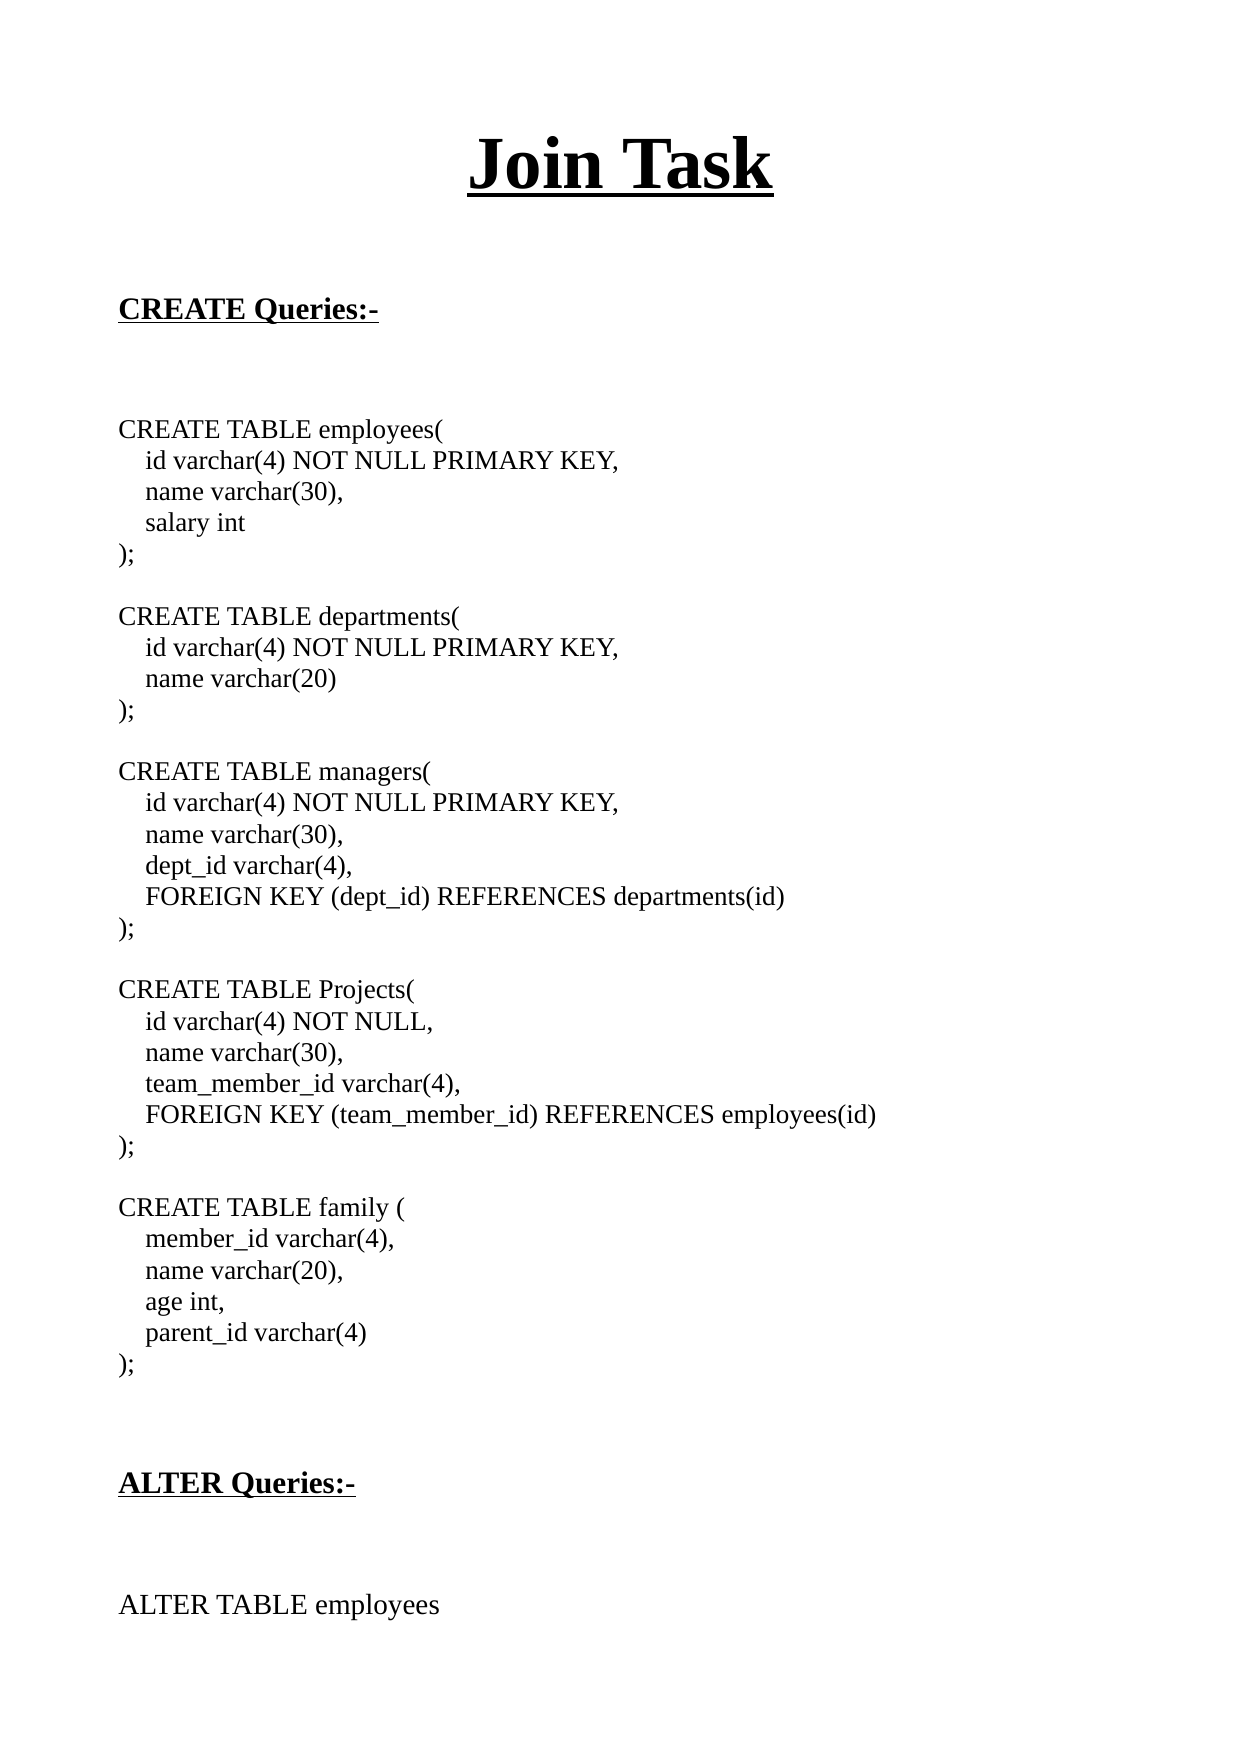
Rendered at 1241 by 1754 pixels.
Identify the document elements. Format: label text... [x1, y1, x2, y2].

text FOREIGN KEY (dept_id) REFERENCES departments(id) [118, 880, 1122, 911]
text FOREIGN KEY (team_member_id) REFERENCES employees(id) [118, 1098, 1122, 1129]
text parent_id varchar(4) [118, 1316, 1122, 1347]
text ); [118, 537, 1122, 568]
text CREATE TABLE Projects( [118, 973, 1122, 1004]
text name varchar(20), [118, 1254, 1122, 1285]
text member_id varchar(4), [118, 1223, 1122, 1254]
text team_member_id varchar(4), [118, 1067, 1122, 1098]
text id varchar(4) NOT NULL, [118, 1004, 1122, 1036]
text ALTER TABLE employees [118, 1587, 1122, 1620]
text CREATE TABLE managers( [118, 755, 1122, 787]
text CREATE TABLE employees( [118, 413, 1122, 444]
text CREATE TABLE departments( [118, 600, 1122, 631]
text id varchar(4) NOT NULL PRIMARY KEY, [118, 631, 1122, 662]
text name varchar(30), [118, 475, 1122, 506]
text ); [118, 1347, 1122, 1378]
text name varchar(20) [118, 662, 1122, 693]
text dept_id varchar(4), [118, 849, 1122, 880]
text ); [118, 1129, 1122, 1160]
text age int, [118, 1285, 1122, 1316]
text name varchar(30), [118, 818, 1122, 849]
text ); [118, 911, 1122, 942]
text CREATE Queries:- [118, 291, 1122, 327]
text id varchar(4) NOT NULL PRIMARY KEY, [118, 787, 1122, 818]
text id varchar(4) NOT NULL PRIMARY KEY, [118, 444, 1122, 475]
text Join Task [118, 118, 1122, 204]
text ALTER Queries:- [118, 1464, 1122, 1501]
text ); [118, 693, 1122, 724]
text CREATE TABLE family ( [118, 1191, 1122, 1223]
text name varchar(30), [118, 1036, 1122, 1067]
text salary int [118, 506, 1122, 537]
